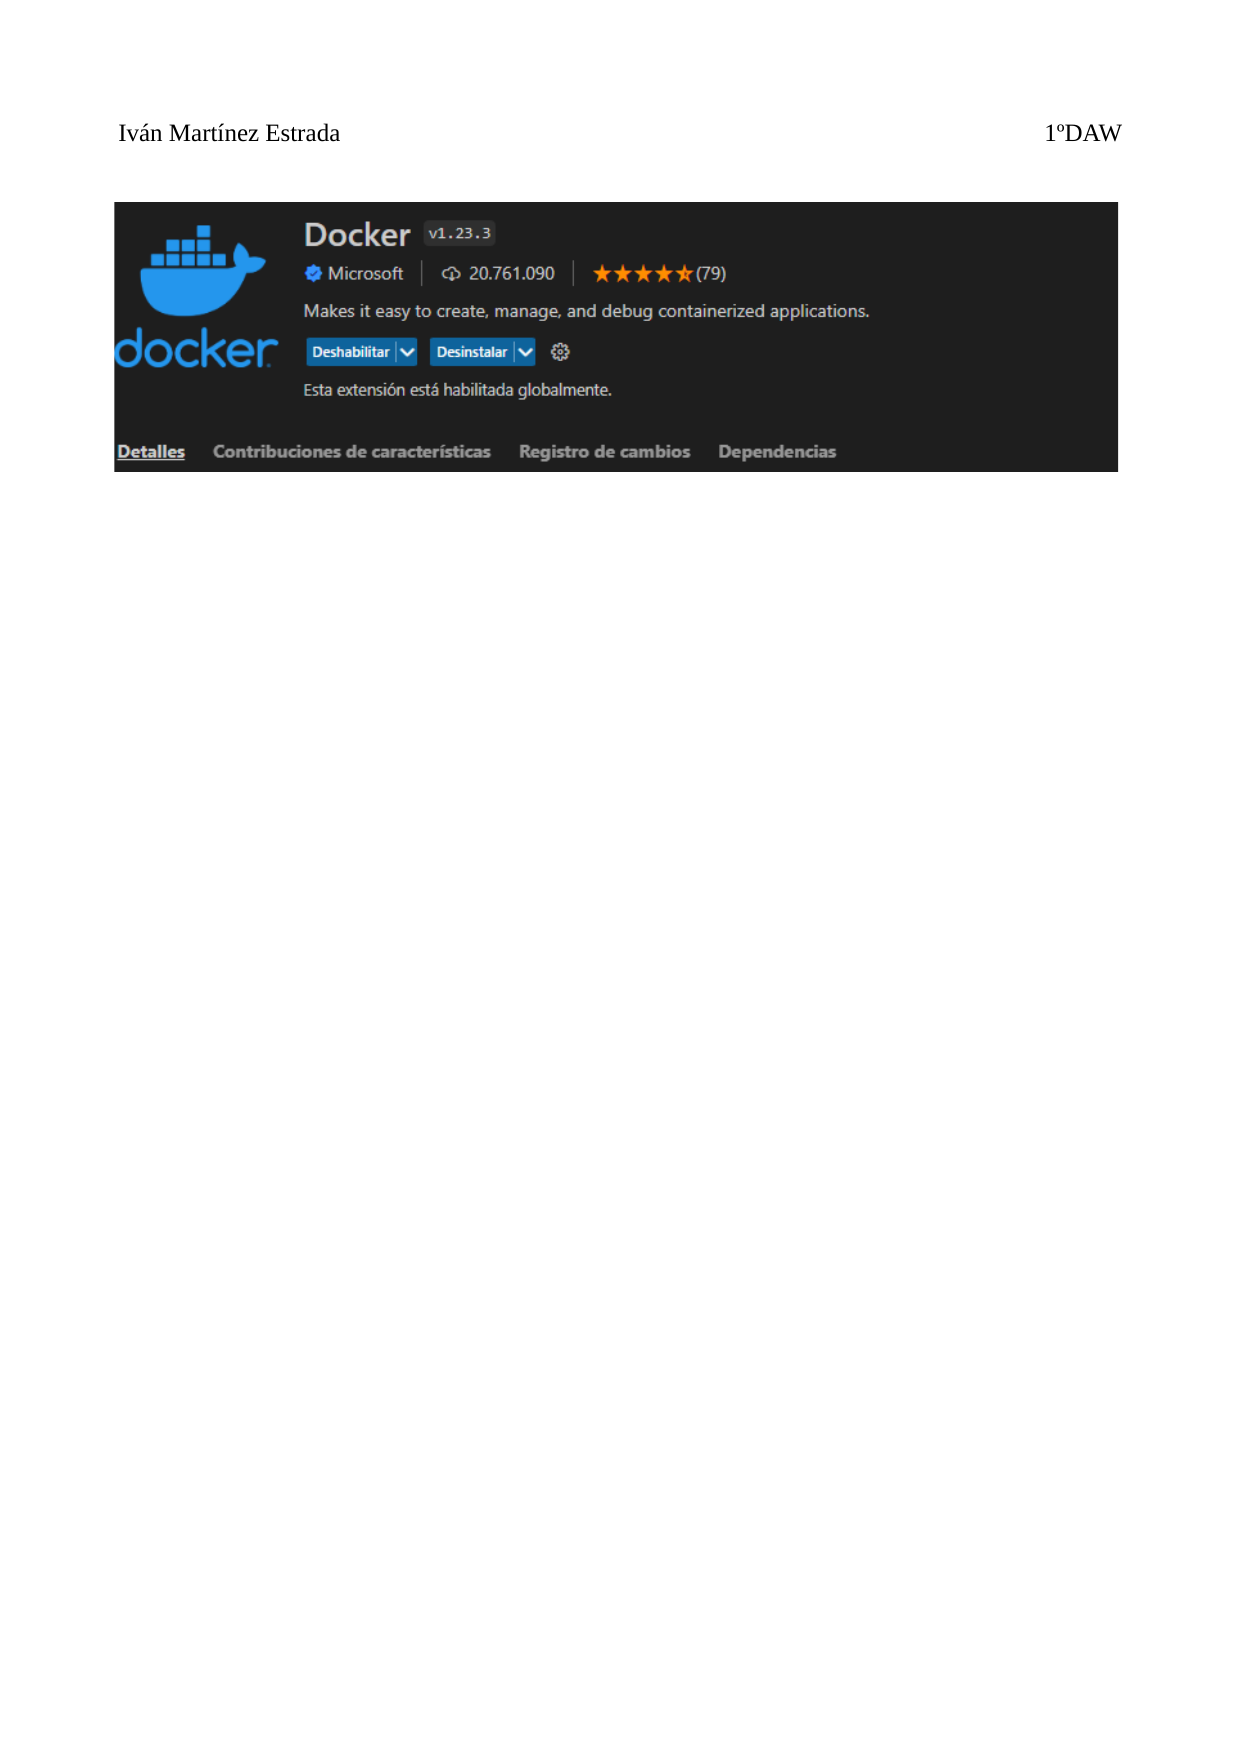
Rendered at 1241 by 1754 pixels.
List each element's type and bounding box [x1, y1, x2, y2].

picture [114, 202, 1119, 472]
